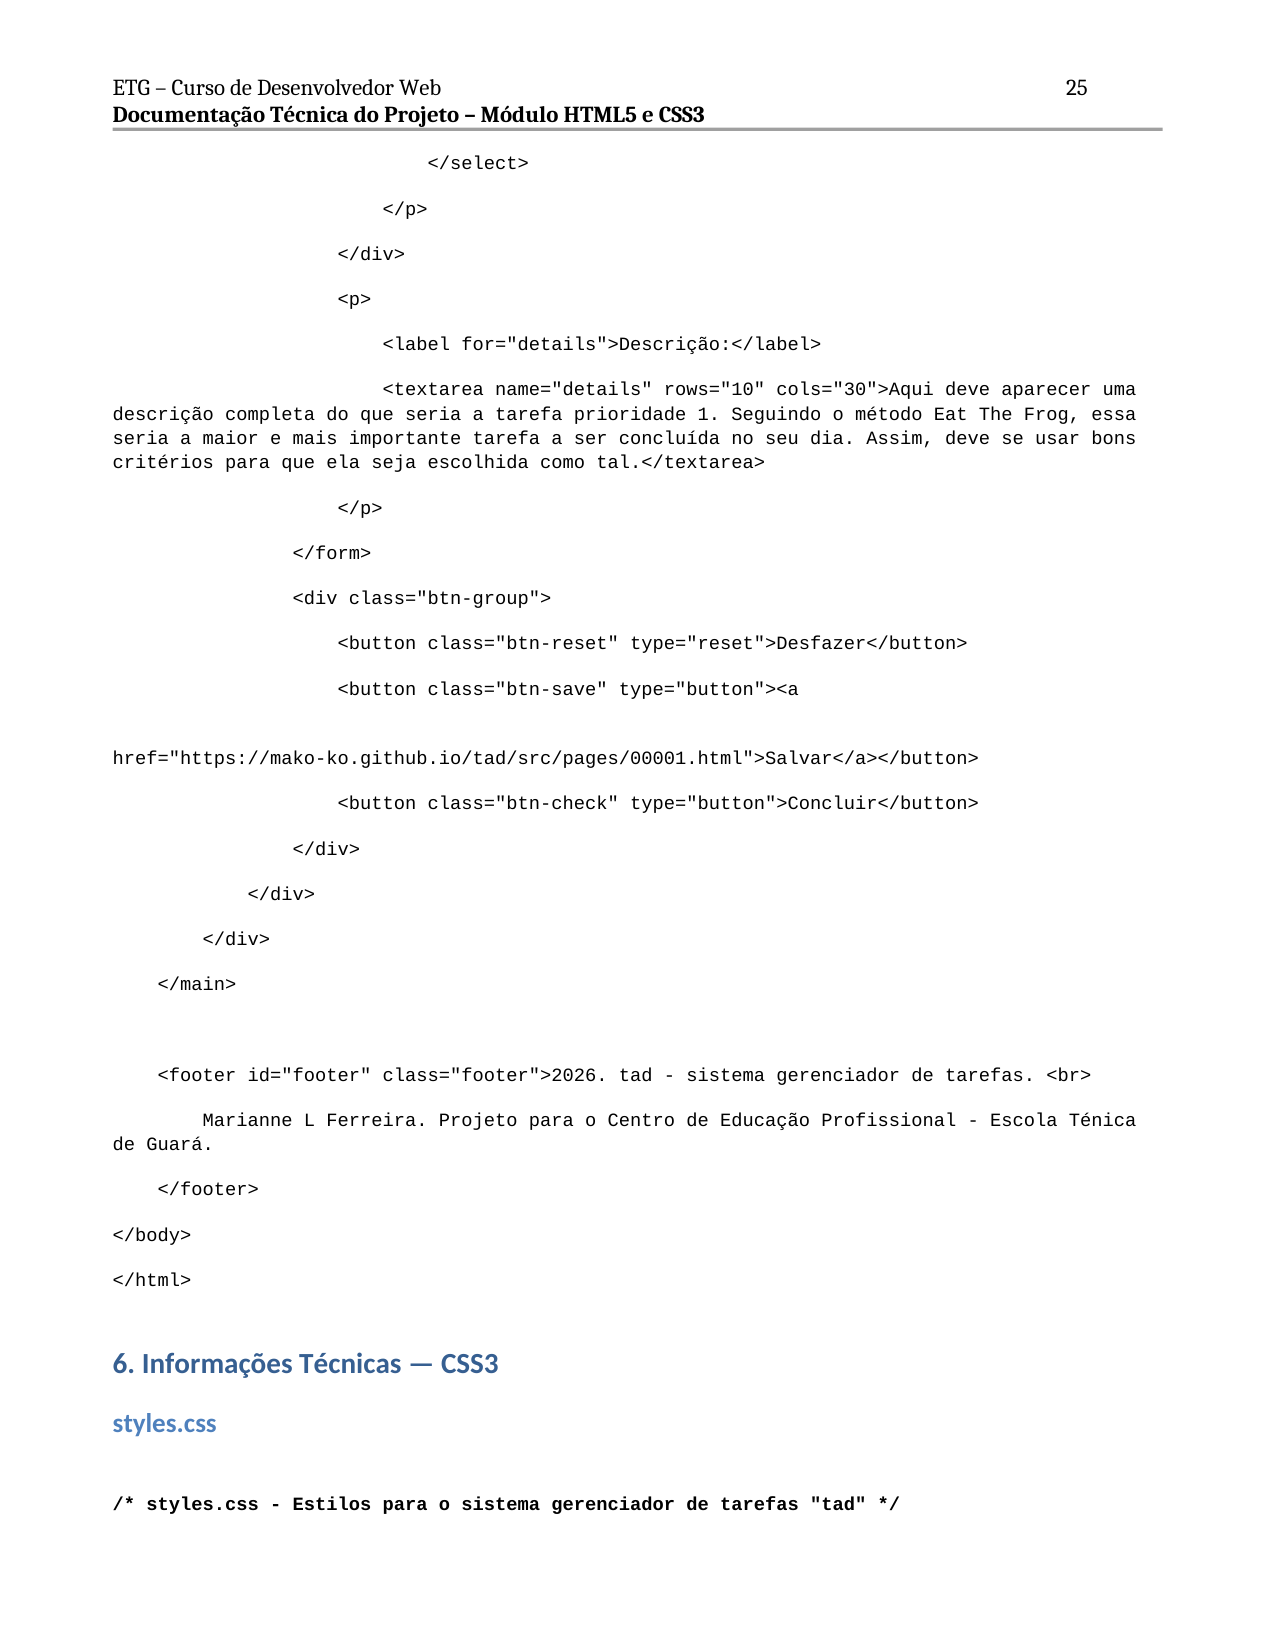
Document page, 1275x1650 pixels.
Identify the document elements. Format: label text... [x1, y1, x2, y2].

text <button class="btn-save" type="button"><a [112, 679, 1162, 701]
text </html> [112, 1271, 1162, 1292]
text <p> [112, 290, 1162, 311]
text </p> [112, 199, 1162, 221]
subtitle styles.css [112, 1407, 1162, 1440]
text <textarea name="details" rows="10" cols="30">Aqui deve aparecer uma descrição completa do que seria a tarefa prioridade 1. Seguindo o método Eat The Frog, essa seria a maior e mais importante tarefa a ser concluída no seu dia. Assim, deve se usar bons critérios para que ela seja escolhida como tal.</textarea> [112, 380, 1162, 474]
text </div> [112, 884, 1162, 906]
text </div> [112, 839, 1162, 861]
text href="https://mako-ko.github.io/tad/src/pages/00001.html">Salvar</a></button> [112, 724, 1162, 770]
text </p> [112, 498, 1162, 520]
text </div> [112, 244, 1162, 266]
text <footer id="footer" class="footer">2026. tad - sistema gerenciador de tarefas. <br> [112, 1065, 1162, 1087]
text </form> [112, 544, 1162, 565]
subtitle /* styles.css - Estilos para o sistema gerenciador de tarefas "tad" */ [112, 1494, 1162, 1516]
text </body> [112, 1225, 1162, 1247]
text </select> [112, 154, 1162, 175]
text <button class="btn-check" type="button">Concluir</button> [112, 794, 1162, 815]
text <button class="btn-reset" type="reset">Desfazer</button> [112, 634, 1162, 655]
subtitle 6. Informações Técnicas — CSS3 [112, 1345, 1162, 1381]
text <label for="details">Descrição:</label> [112, 335, 1162, 356]
text </footer> [112, 1180, 1162, 1201]
text </div> [112, 930, 1162, 951]
text <div class="btn-group"> [112, 589, 1162, 610]
text </main> [112, 975, 1162, 996]
text Marianne L Ferreira. Projeto para o Centro de Educação Profissional - Escola Ténica de Guará. [112, 1111, 1162, 1156]
